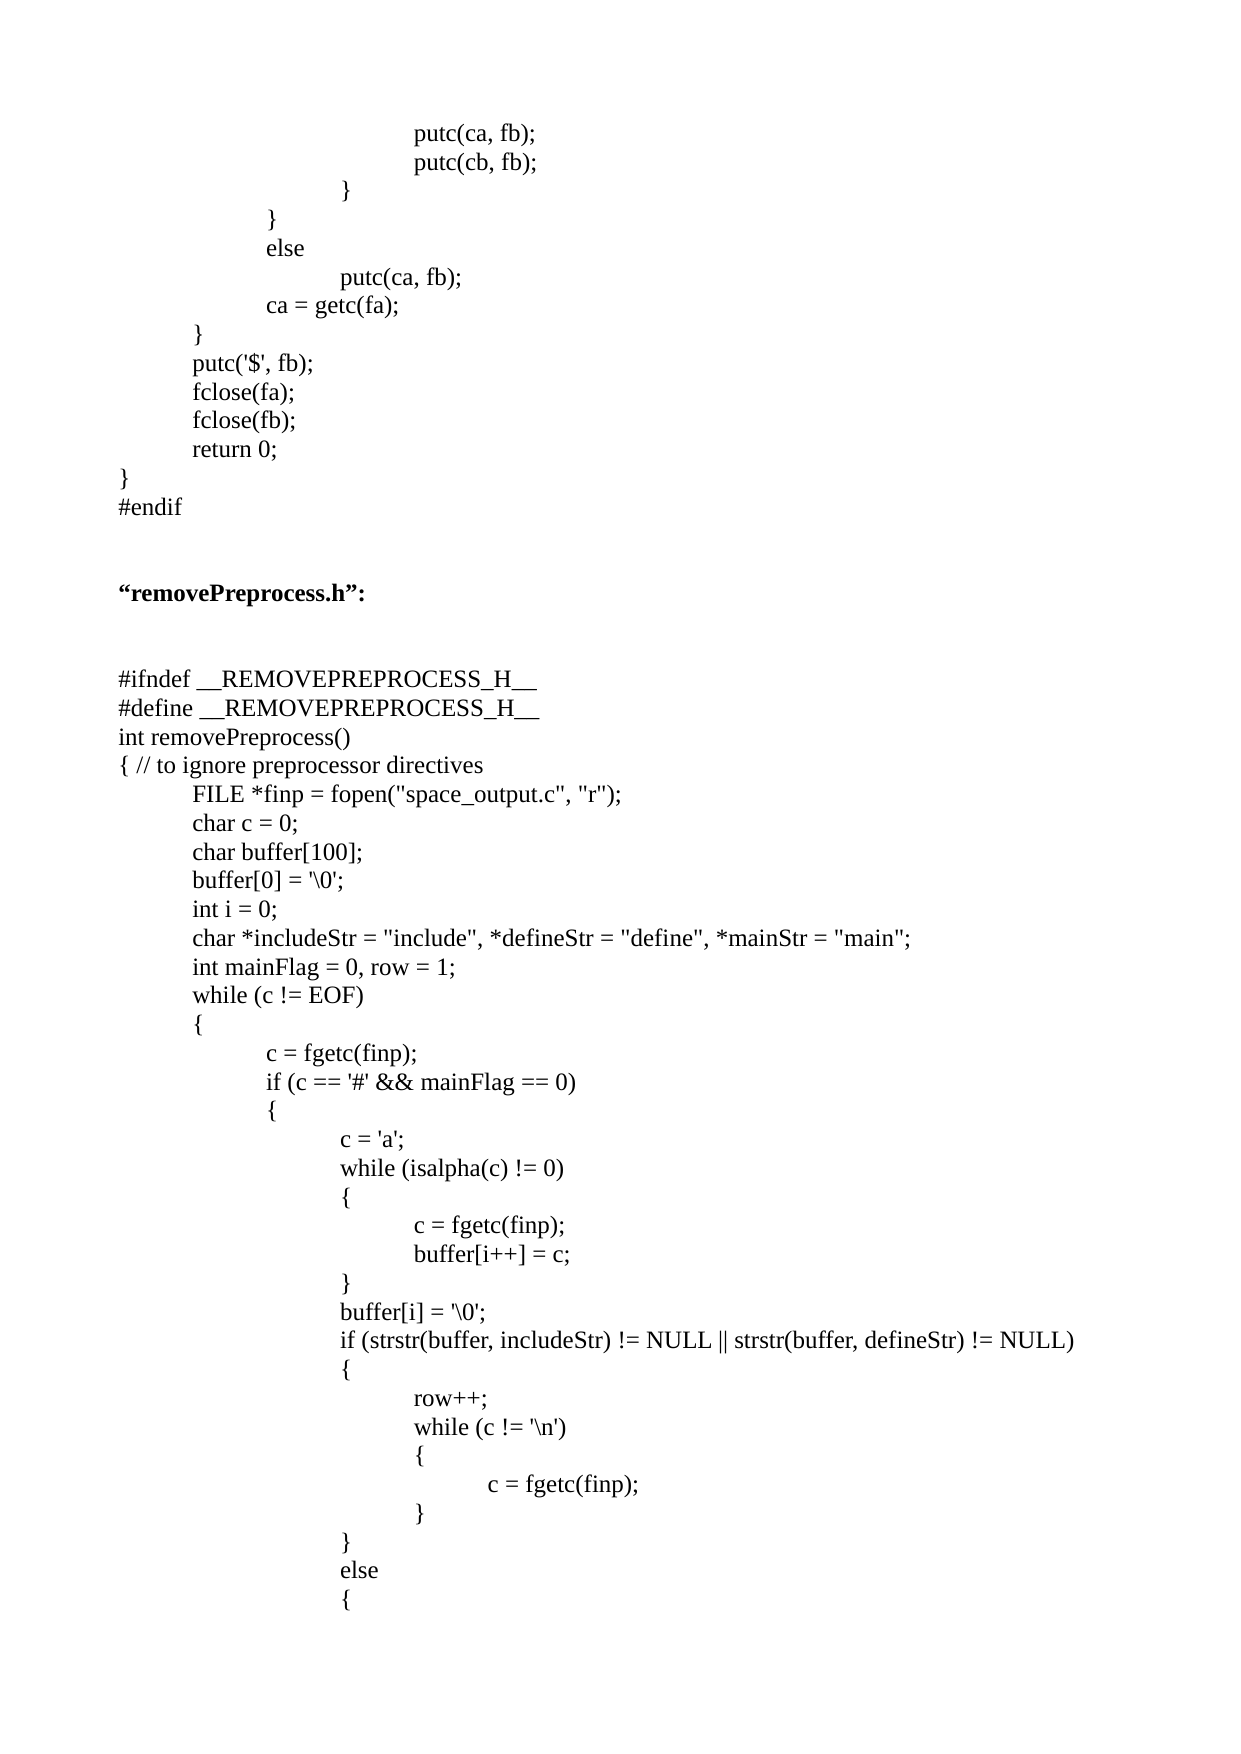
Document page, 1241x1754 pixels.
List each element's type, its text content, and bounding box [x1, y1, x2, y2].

text else [118, 1556, 1122, 1584]
text while (c != '\n') [118, 1412, 1122, 1441]
text c = 'a'; [118, 1124, 1122, 1153]
text “removePreprocess.h”: [118, 578, 1122, 607]
text #endif [118, 492, 1122, 521]
text } [118, 1498, 1122, 1527]
text FILE *finp = fopen("space_output.c", "r"); [118, 779, 1122, 808]
text buffer[i] = '\0'; [118, 1297, 1122, 1326]
text { [118, 1354, 1122, 1383]
text c = fgetc(finp); [118, 1469, 1122, 1498]
text { [118, 1441, 1122, 1469]
text putc(ca, fb); [118, 262, 1122, 291]
text { [118, 1182, 1122, 1211]
text ca = getc(fa); [118, 291, 1122, 319]
text char *includeStr = "include", *defineStr = "define", *mainStr = "main"; [118, 923, 1122, 952]
text char buffer[100]; [118, 837, 1122, 866]
text int mainFlag = 0, row = 1; [118, 952, 1122, 981]
text } [118, 1527, 1122, 1556]
text buffer[i++] = c; [118, 1239, 1122, 1268]
text { [118, 1584, 1122, 1613]
text row++; [118, 1383, 1122, 1412]
text #ifndef __REMOVEPREPROCESS_H__ [118, 664, 1122, 693]
text c = fgetc(finp); [118, 1211, 1122, 1239]
text int i = 0; [118, 894, 1122, 923]
text } [118, 176, 1122, 204]
text if (c == '#' && mainFlag == 0) [118, 1067, 1122, 1096]
text } [118, 204, 1122, 233]
text } [118, 463, 1122, 492]
text buffer[0] = '\0'; [118, 866, 1122, 894]
text } [118, 1268, 1122, 1297]
text return 0; [118, 434, 1122, 463]
text { [118, 1096, 1122, 1124]
text } [118, 319, 1122, 348]
text char c = 0; [118, 808, 1122, 837]
text int removePreprocess() [118, 722, 1122, 751]
text else [118, 233, 1122, 262]
text putc('$', fb); [118, 348, 1122, 377]
text fclose(fa); [118, 377, 1122, 406]
text while (c != EOF) [118, 981, 1122, 1009]
text #define __REMOVEPREPROCESS_H__ [118, 693, 1122, 722]
text if (strstr(buffer, includeStr) != NULL || strstr(buffer, defineStr) != NULL) [118, 1326, 1122, 1354]
text { [118, 1009, 1122, 1038]
text { // to ignore preprocessor directives [118, 751, 1122, 779]
text putc(cb, fb); [118, 147, 1122, 176]
text c = fgetc(finp); [118, 1038, 1122, 1067]
text while (isalpha(c) != 0) [118, 1153, 1122, 1182]
text putc(ca, fb); [118, 118, 1122, 147]
text fclose(fb); [118, 406, 1122, 434]
